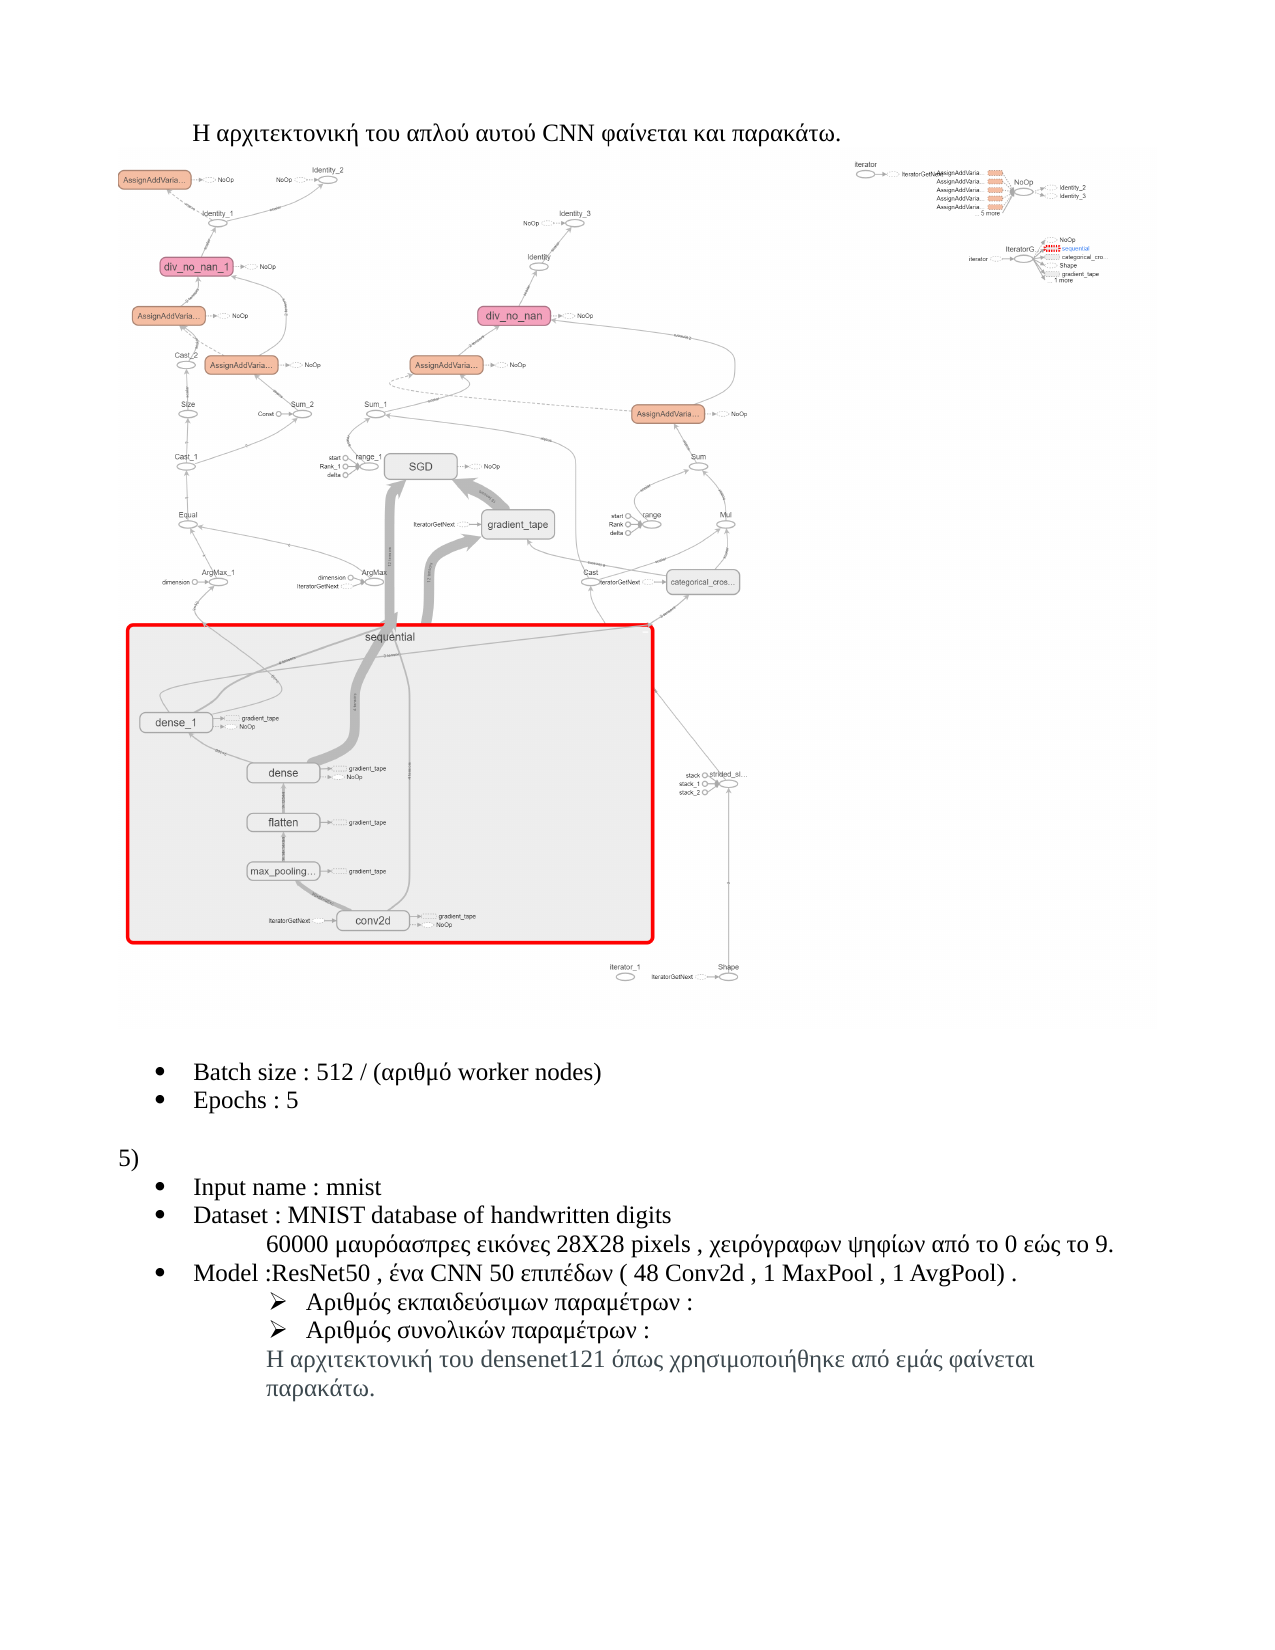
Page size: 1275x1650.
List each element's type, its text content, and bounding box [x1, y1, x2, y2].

text 60000 μαυρόασπρες εικόνες 28Χ28 pixels , χειρόγραφων ψηφίων από το 0 εώς το 9. [118, 1229, 1157, 1258]
picture [118, 147, 1157, 1029]
list Αριθμός συνολικών παραμέτρων : [268, 1316, 1157, 1344]
list Model :ResNet50 , ένα CNN 50 επιπέδων ( 48 Conv2d , 1 MaxPool , 1 AvgPool) . [156, 1258, 1157, 1287]
list Dataset : MNIST database of handwritten digits [156, 1201, 1157, 1229]
list Αριθμός εκπαιδεύσιμων παραμέτρων : [268, 1287, 1157, 1316]
text 5) [118, 1143, 1157, 1172]
text Η αρχιτεκτονική του densenet121 όπως χρησιμοποιήθηκε από εμάς φαίνεται παρακάτω. [118, 1344, 1157, 1402]
list Input name : mnist [156, 1172, 1157, 1201]
text Η αρχιτεκτονική του απλού αυτού CNN φαίνεται και παρακάτω. [118, 118, 1157, 147]
list Epochs : 5 [156, 1086, 1157, 1114]
list Batch size : 512 / (αριθμό worker nodes) [156, 1057, 1157, 1086]
